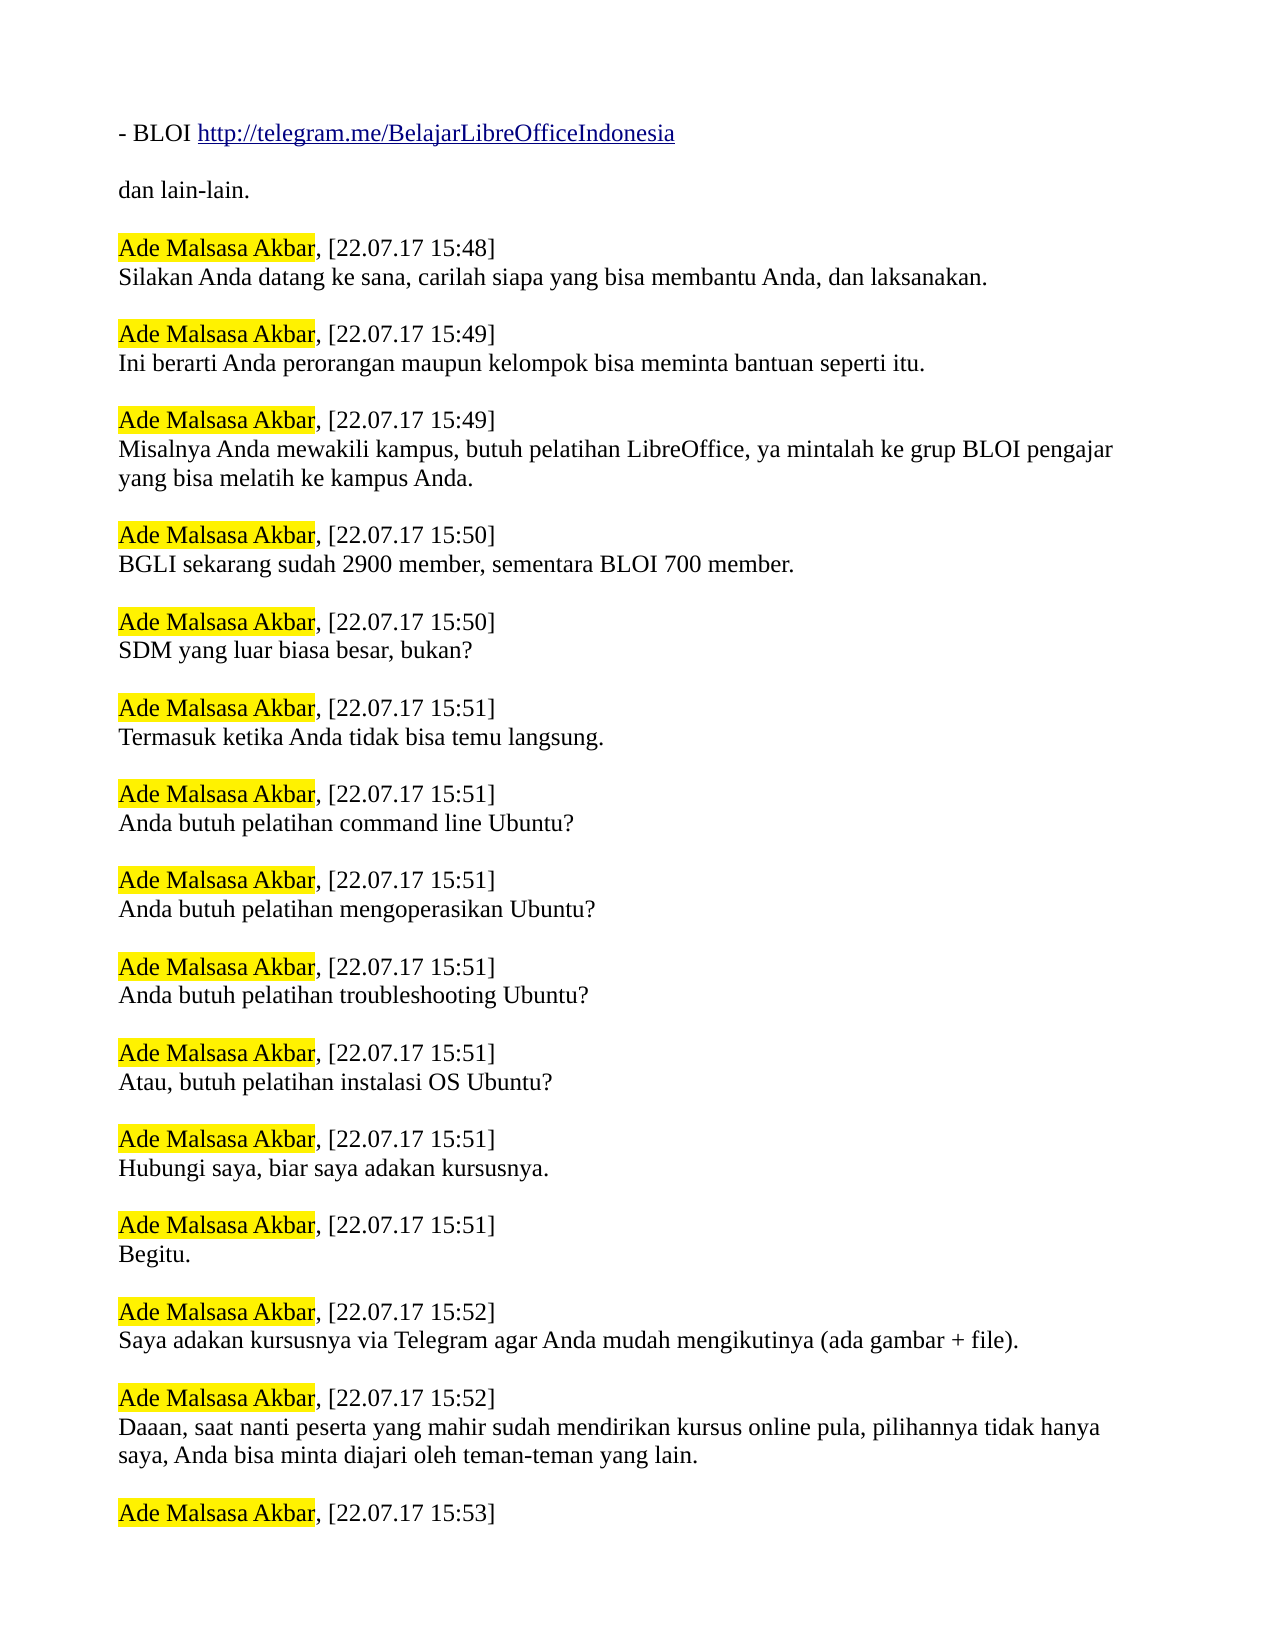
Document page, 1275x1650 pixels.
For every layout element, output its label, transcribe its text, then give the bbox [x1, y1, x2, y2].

text Daaan, saat nanti peserta yang mahir sudah mendirikan kursus online pula, pilihannya tidak hanya saya, Anda bisa minta diajari oleh teman-teman yang lain. [118, 1412, 1157, 1469]
text Ade Malsasa Akbar, [22.07.17 15:49] [118, 319, 1157, 348]
text Anda butuh pelatihan command line Ubuntu? [118, 808, 1157, 837]
text Termasuk ketika Anda tidak bisa temu langsung. [118, 722, 1157, 751]
text - BLOI http://telegram.me/BelajarLibreOfficeIndonesia [118, 118, 1157, 147]
text Ade Malsasa Akbar, [22.07.17 15:50] [118, 607, 1157, 636]
text Ade Malsasa Akbar, [22.07.17 15:51] [118, 1038, 1157, 1067]
text Silakan Anda datang ke sana, carilah siapa yang bisa membantu Anda, dan laksanakan. [118, 262, 1157, 291]
text Ade Malsasa Akbar, [22.07.17 15:50] [118, 521, 1157, 549]
text Ade Malsasa Akbar, [22.07.17 15:53] [118, 1498, 1157, 1527]
text Ade Malsasa Akbar, [22.07.17 15:51] [118, 952, 1157, 981]
text Begitu. [118, 1239, 1157, 1268]
text Ade Malsasa Akbar, [22.07.17 15:51] [118, 1211, 1157, 1239]
text Ade Malsasa Akbar, [22.07.17 15:51] [118, 779, 1157, 808]
text Saya adakan kursusnya via Telegram agar Anda mudah mengikutinya (ada gambar + file). [118, 1326, 1157, 1354]
text Ade Malsasa Akbar, [22.07.17 15:52] [118, 1297, 1157, 1326]
text Ade Malsasa Akbar, [22.07.17 15:49] [118, 406, 1157, 434]
text Anda butuh pelatihan mengoperasikan Ubuntu? [118, 894, 1157, 923]
text Ade Malsasa Akbar, [22.07.17 15:51] [118, 1124, 1157, 1153]
text SDM yang luar biasa besar, bukan? [118, 636, 1157, 664]
text Ade Malsasa Akbar, [22.07.17 15:51] [118, 693, 1157, 722]
text BGLI sekarang sudah 2900 member, sementara BLOI 700 member. [118, 549, 1157, 578]
text Hubungi saya, biar saya adakan kursusnya. [118, 1153, 1157, 1182]
text Atau, butuh pelatihan instalasi OS Ubuntu? [118, 1067, 1157, 1096]
text Ade Malsasa Akbar, [22.07.17 15:52] [118, 1383, 1157, 1412]
text Ade Malsasa Akbar, [22.07.17 15:48] [118, 233, 1157, 262]
text dan lain-lain. [118, 176, 1157, 204]
text Anda butuh pelatihan troubleshooting Ubuntu? [118, 981, 1157, 1009]
text Ade Malsasa Akbar, [22.07.17 15:51] [118, 866, 1157, 894]
text Ini berarti Anda perorangan maupun kelompok bisa meminta bantuan seperti itu. [118, 348, 1157, 377]
text Misalnya Anda mewakili kampus, butuh pelatihan LibreOffice, ya mintalah ke grup BLOI pengajar yang bisa melatih ke kampus Anda. [118, 434, 1157, 492]
